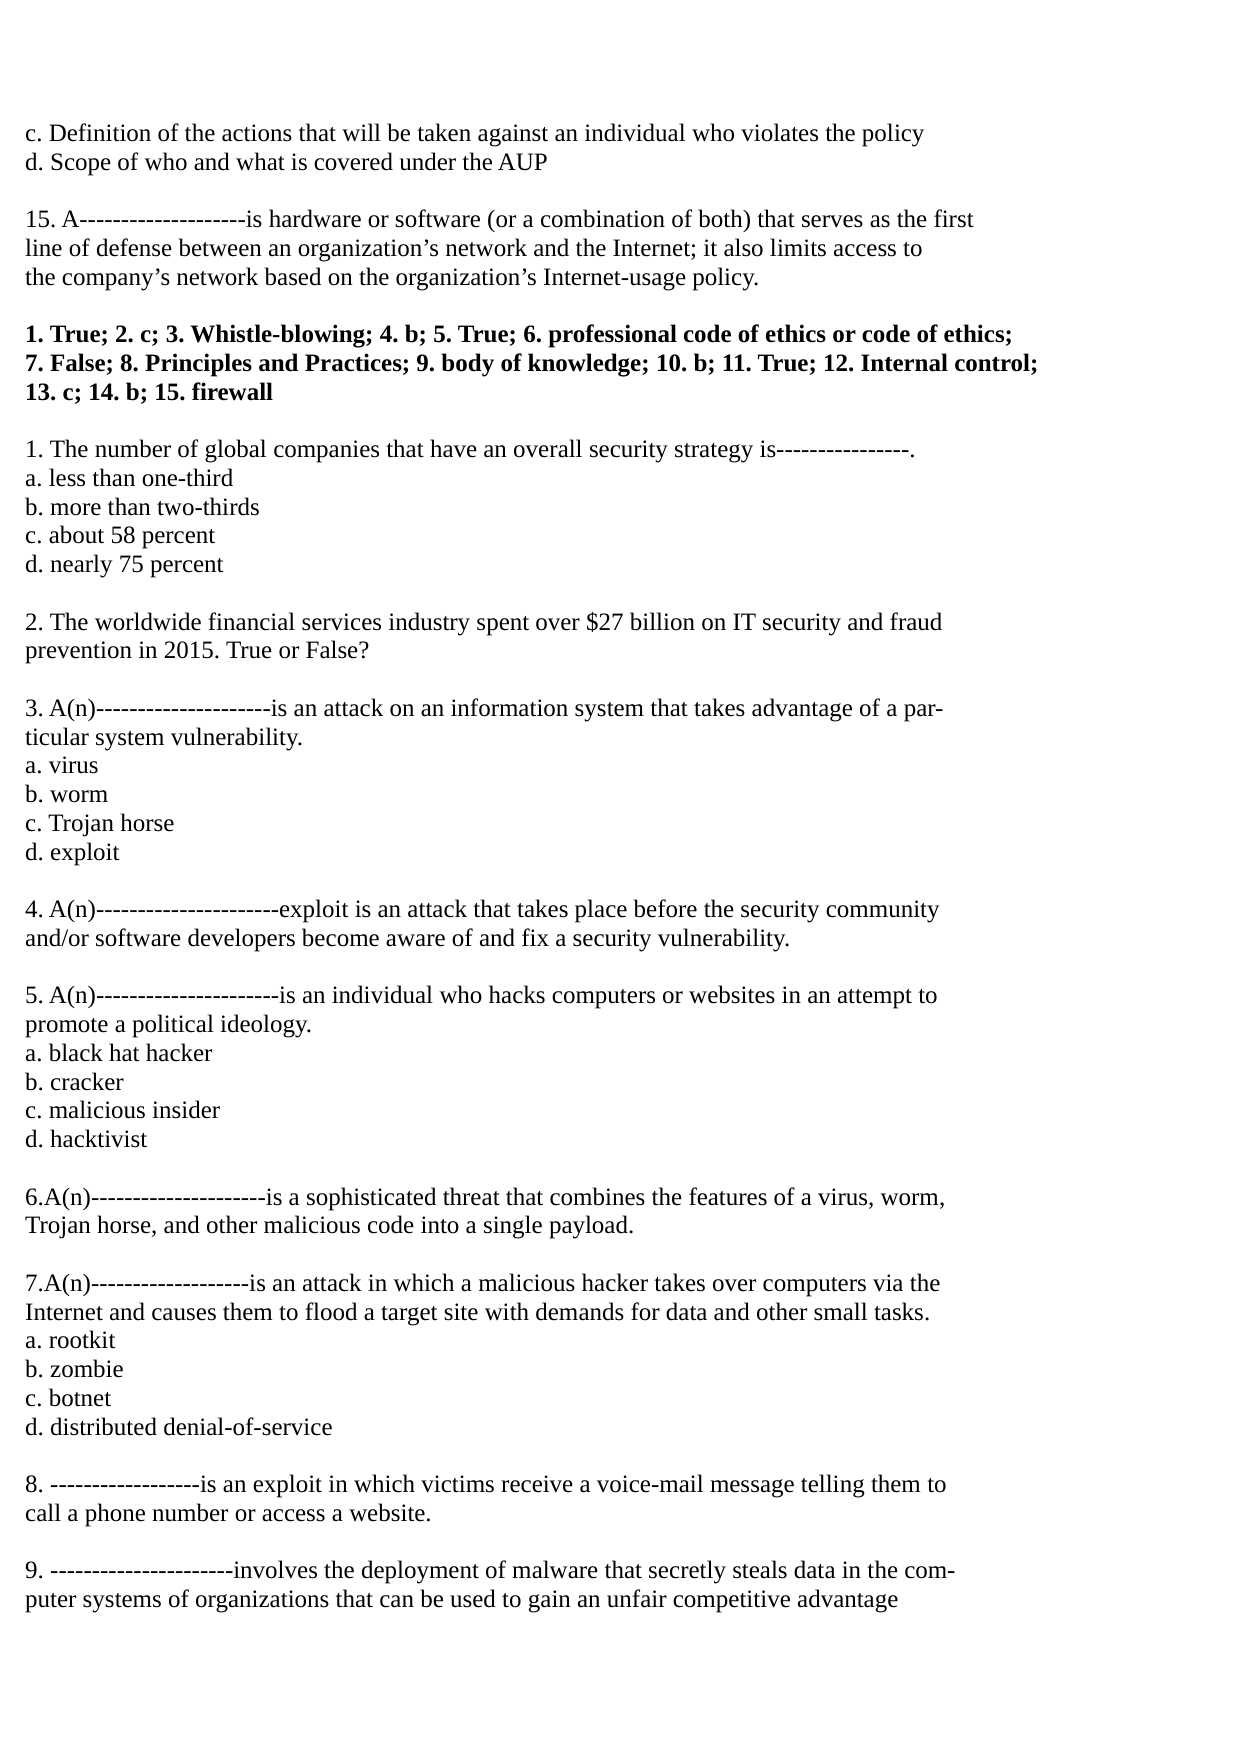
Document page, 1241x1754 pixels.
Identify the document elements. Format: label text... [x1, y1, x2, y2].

text 2. The worldwide financial services industry spent over $27 billion on IT security and fraud [25, 607, 1205, 636]
text c. malicious insider [25, 1096, 1205, 1124]
text 9. ----------------------involves the deployment of malware that secretly steals data in the com- [25, 1556, 1205, 1584]
text 4. A(n)----------------------exploit is an attack that takes place before the security community [25, 894, 1205, 923]
text line of defense between an organization’s network and the Internet; it also limits access to [25, 233, 1205, 262]
text ticular system vulnerability. [25, 722, 1205, 751]
text b. zombie [25, 1354, 1205, 1383]
text a. virus [25, 751, 1205, 779]
text promote a political ideology. [25, 1009, 1205, 1038]
text 1. The number of global companies that have an overall security strategy is----------------. [25, 434, 1205, 463]
text c. Definition of the actions that will be taken against an individual who violates the policy [25, 118, 1205, 147]
text d. distributed denial-of-service [25, 1412, 1205, 1441]
text 7.A(n)-------------------is an attack in which a malicious hacker takes over computers via the [25, 1268, 1205, 1297]
text Internet and causes them to flood a target site with demands for data and other small tasks. [25, 1297, 1205, 1326]
text c. botnet [25, 1383, 1205, 1412]
text and/or software developers become aware of and fix a security vulnerability. [25, 923, 1205, 952]
text 7. False; 8. Principles and Practices; 9. body of knowledge; 10. b; 11. True; 12. Internal control; [25, 348, 1205, 377]
text d. exploit [25, 837, 1205, 866]
text 3. A(n)---------------------is an attack on an information system that takes advantage of a par- [25, 693, 1205, 722]
text prevention in 2015. True or False? [25, 636, 1205, 664]
text 8. ------------------is an exploit in which victims receive a voice-mail message telling them to [25, 1469, 1205, 1498]
text b. worm [25, 779, 1205, 808]
text a. less than one-third [25, 463, 1205, 492]
text 5. A(n)----------------------is an individual who hacks computers or websites in an attempt to [25, 981, 1205, 1009]
text c. Trojan horse [25, 808, 1205, 837]
text 15. A--------------------is hardware or software (or a combination of both) that serves as the first [25, 204, 1205, 233]
text 13. c; 14. b; 15. firewall [25, 377, 1205, 406]
text a. rootkit [25, 1326, 1205, 1354]
text c. about 58 percent [25, 521, 1205, 549]
text Trojan horse, and other malicious code into a single payload. [25, 1211, 1205, 1239]
text call a phone number or access a website. [25, 1498, 1205, 1527]
text d. hacktivist [25, 1124, 1205, 1153]
text puter systems of organizations that can be used to gain an unfair competitive advantage [25, 1584, 1205, 1613]
text 6.A(n)---------------------is a sophisticated threat that combines the features of a virus, worm, [25, 1182, 1205, 1211]
text b. more than two-thirds [25, 492, 1205, 521]
text 1. True; 2. c; 3. Whistle-blowing; 4. b; 5. True; 6. professional code of ethics or code of ethics; [25, 319, 1205, 348]
text d. nearly 75 percent [25, 549, 1205, 578]
text a. black hat hacker [25, 1038, 1205, 1067]
text the company’s network based on the organization’s Internet-usage policy. [25, 262, 1205, 291]
text b. cracker [25, 1067, 1205, 1096]
text d. Scope of who and what is covered under the AUP [25, 147, 1205, 176]
